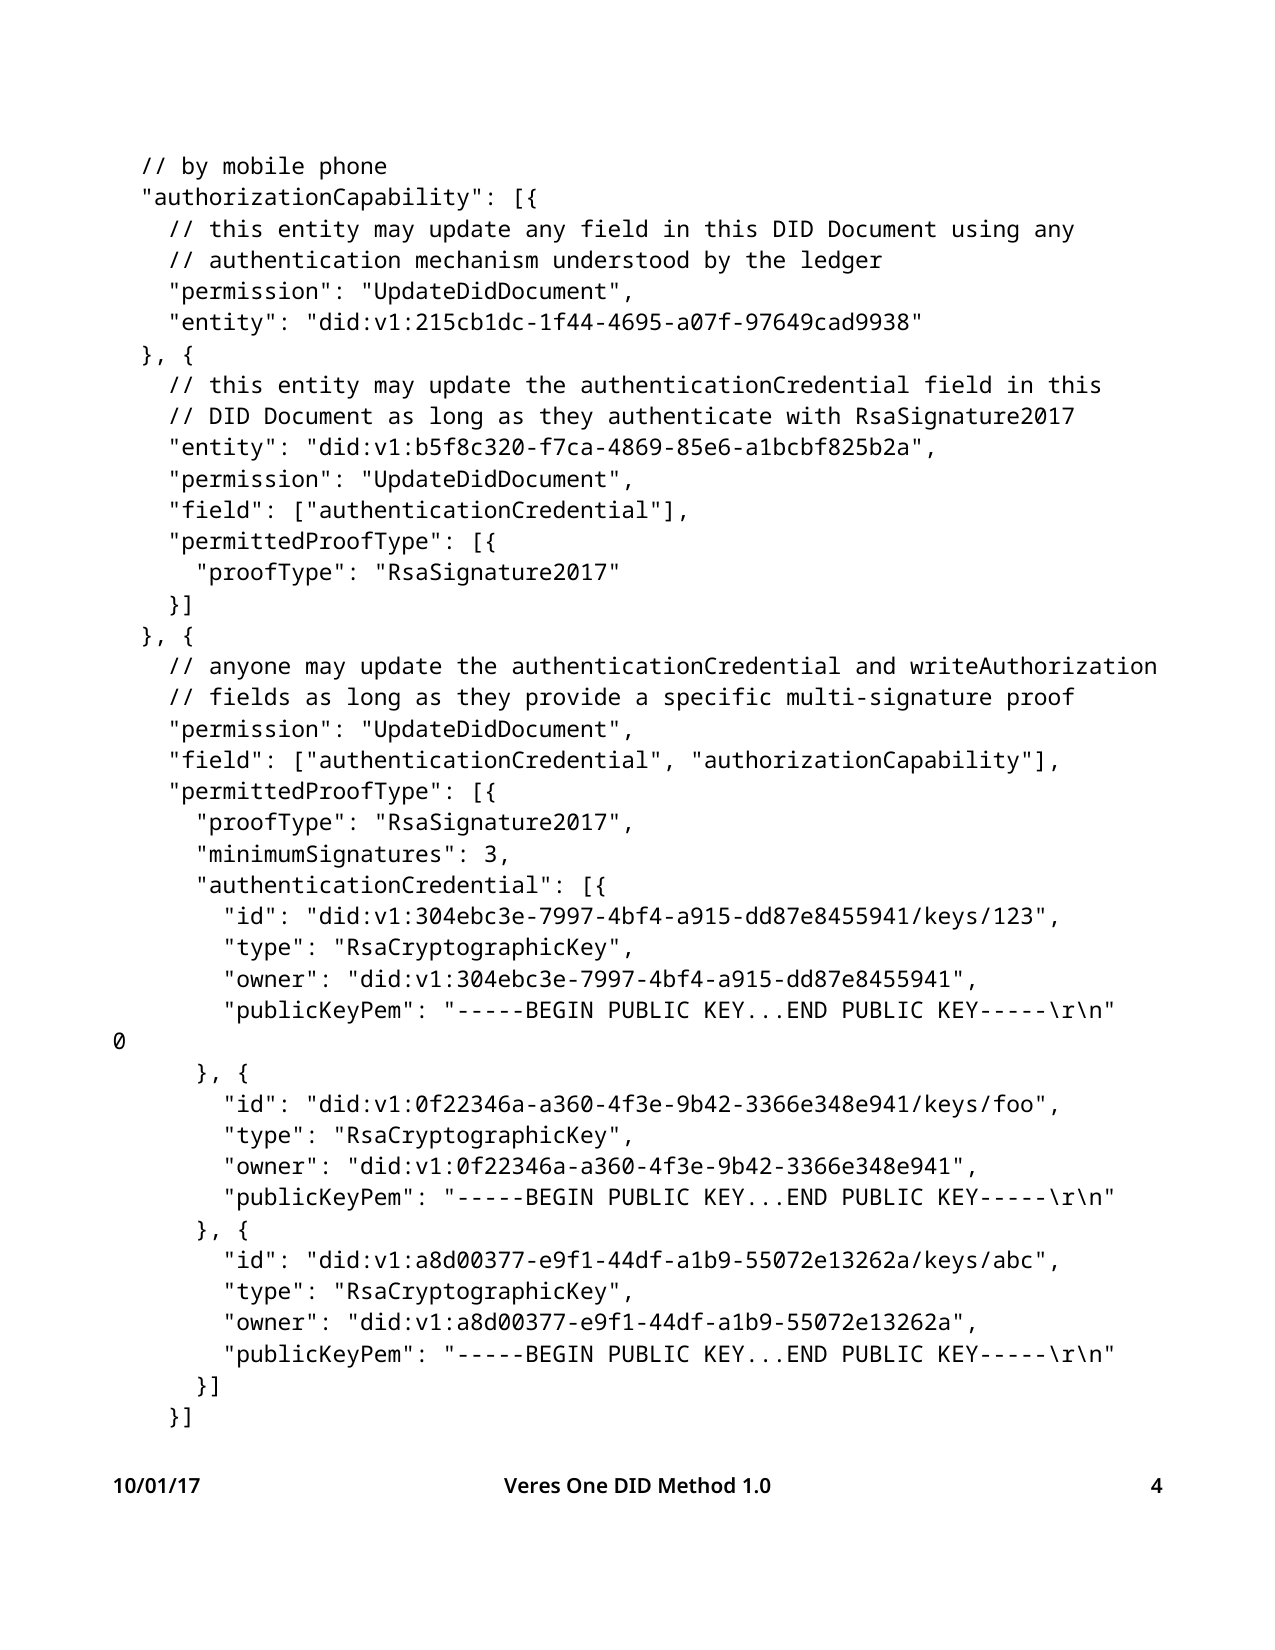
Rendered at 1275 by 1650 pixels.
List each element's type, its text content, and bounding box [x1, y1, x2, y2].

text "id": "did:v1:0f22346a-a360-4f3e-9b42-3366e348e941/keys/foo", [112, 1087, 1162, 1119]
text // authentication mechanism understood by the ledger [112, 244, 1162, 275]
text "field": ["authenticationCredential", "authorizationCapability"], [112, 744, 1162, 775]
text "type": "RsaCryptographicKey", [112, 1119, 1162, 1150]
text "authorizationCapability": [{ [112, 181, 1162, 212]
text }, { [112, 619, 1162, 650]
text "owner": "did:v1:0f22346a-a360-4f3e-9b42-3366e348e941", [112, 1150, 1162, 1181]
text // this entity may update the authenticationCredential field in this [112, 369, 1162, 400]
text "permission": "UpdateDidDocument", [112, 462, 1162, 494]
text "publicKeyPem": "-----BEGIN PUBLIC KEY...END PUBLIC KEY-----\r\n" [112, 1181, 1162, 1212]
text }, { [112, 1056, 1162, 1087]
text }] [112, 1400, 1162, 1431]
text "proofType": "RsaSignature2017", [112, 806, 1162, 837]
text "publicKeyPem": "-----BEGIN PUBLIC KEY...END PUBLIC KEY-----\r\n" [112, 1337, 1162, 1369]
text "permittedProofType": [{ [112, 775, 1162, 806]
text "publicKeyPem": "-----BEGIN PUBLIC KEY...END PUBLIC KEY-----\r\n" 0 [112, 994, 1162, 1056]
text "permittedProofType": [{ [112, 525, 1162, 556]
text "permission": "UpdateDidDocument", [112, 712, 1162, 744]
text "proofType": "RsaSignature2017" [112, 556, 1162, 587]
text // this entity may update any field in this DID Document using any [112, 212, 1162, 244]
text "entity": "did:v1:b5f8c320-f7ca-4869-85e6-a1bcbf825b2a", [112, 431, 1162, 462]
text "id": "did:v1:304ebc3e-7997-4bf4-a915-dd87e8455941/keys/123", [112, 900, 1162, 931]
text // fields as long as they provide a specific multi-signature proof [112, 681, 1162, 712]
text // anyone may update the authenticationCredential and writeAuthorization [112, 650, 1162, 681]
text "type": "RsaCryptographicKey", [112, 1275, 1162, 1306]
text // by mobile phone [112, 150, 1162, 181]
text "owner": "did:v1:a8d00377-e9f1-44df-a1b9-55072e13262a", [112, 1306, 1162, 1337]
text "id": "did:v1:a8d00377-e9f1-44df-a1b9-55072e13262a/keys/abc", [112, 1244, 1162, 1275]
text }, { [112, 337, 1162, 369]
text "type": "RsaCryptographicKey", [112, 931, 1162, 962]
text // DID Document as long as they authenticate with RsaSignature2017 [112, 400, 1162, 431]
text "authenticationCredential": [{ [112, 869, 1162, 900]
text }] [112, 1369, 1162, 1400]
text "field": ["authenticationCredential"], [112, 494, 1162, 525]
text "minimumSignatures": 3, [112, 837, 1162, 869]
text "entity": "did:v1:215cb1dc-1f44-4695-a07f-97649cad9938" [112, 306, 1162, 337]
text }] [112, 587, 1162, 619]
text "owner": "did:v1:304ebc3e-7997-4bf4-a915-dd87e8455941", [112, 962, 1162, 994]
text }, { [112, 1212, 1162, 1244]
text "permission": "UpdateDidDocument", [112, 275, 1162, 306]
